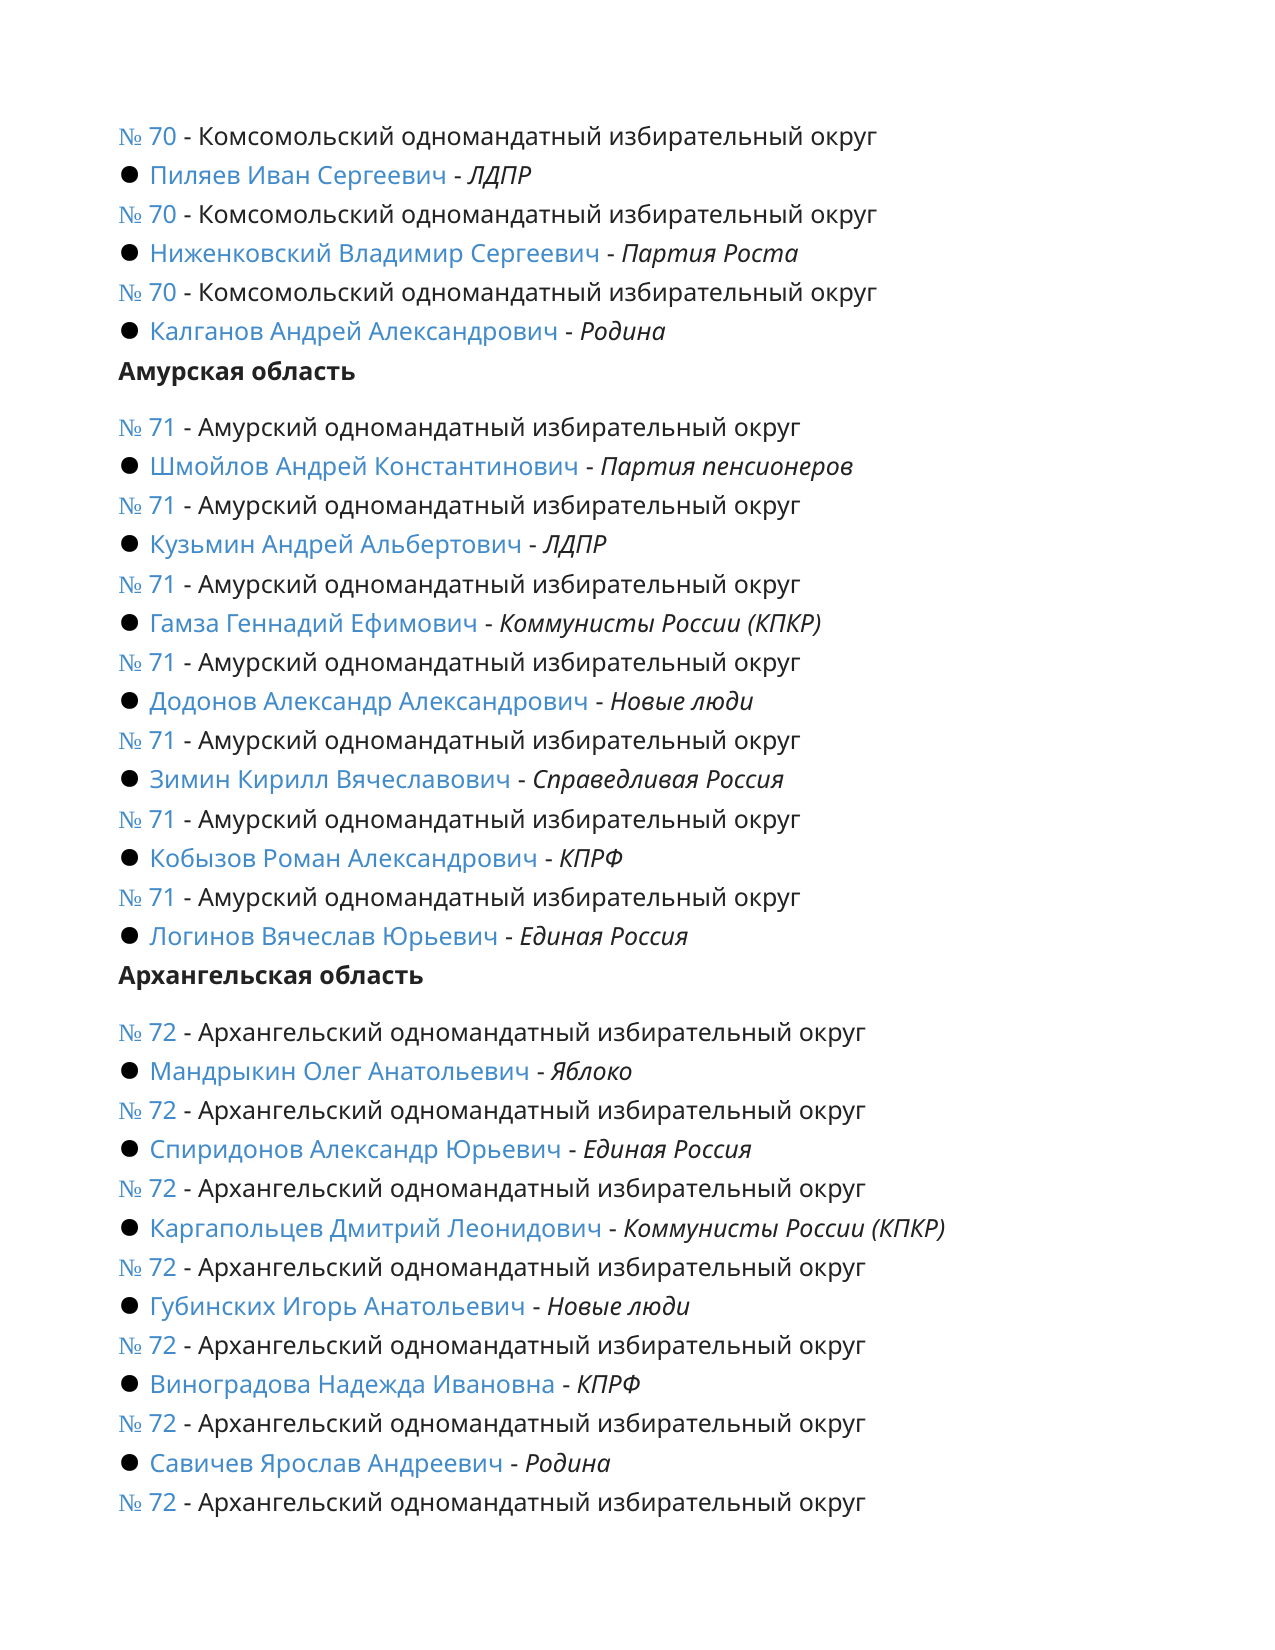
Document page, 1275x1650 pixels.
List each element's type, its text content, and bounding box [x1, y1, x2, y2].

list Мандрыкин Олег Анатольевич - Яблоко [120, 1053, 1157, 1088]
list Додонов Александр Александрович - Новые люди [120, 684, 1157, 718]
subtitle Архангельская область [118, 958, 1157, 992]
text № 71 - Амурский одномандатный избирательный округ [118, 566, 1157, 600]
text № 72 - Архангельский одномандатный избирательный округ [118, 1328, 1157, 1362]
list Зимин Кирилл Вячеславович - Справедливая Россия [120, 762, 1157, 796]
list Губинских Игорь Анатольевич - Новые люди [120, 1288, 1157, 1323]
list Виноградова Надежда Ивановна - КПРФ [120, 1367, 1157, 1401]
text № 72 - Архангельский одномандатный избирательный округ [118, 1014, 1157, 1048]
text № 70 - Комсомольский одномандатный избирательный округ [118, 196, 1157, 231]
list Кобызов Роман Александрович - КПРФ [120, 840, 1157, 874]
list Логинов Вячеслав Юрьевич - Единая Россия [120, 919, 1157, 953]
text № 71 - Амурский одномандатный избирательный округ [118, 879, 1157, 914]
text № 71 - Амурский одномандатный избирательный округ [118, 488, 1157, 522]
list Ниженковский Владимир Сергеевич - Партия Роста [120, 236, 1157, 270]
list Кузьмин Андрей Альбертович - ЛДПР [120, 527, 1157, 561]
text № 70 - Комсомольский одномандатный избирательный округ [118, 275, 1157, 309]
text № 71 - Амурский одномандатный избирательный округ [118, 801, 1157, 835]
list Шмойлов Андрей Константинович - Партия пенсионеров [120, 449, 1157, 483]
text № 71 - Амурский одномандатный избирательный округ [118, 409, 1157, 444]
text № 72 - Архангельский одномандатный избирательный округ [118, 1484, 1157, 1518]
text № 72 - Архангельский одномандатный избирательный округ [118, 1406, 1157, 1440]
text № 71 - Амурский одномандатный избирательный округ [118, 723, 1157, 757]
list Пиляев Иван Сергеевич - ЛДПР [120, 157, 1157, 191]
list Спиридонов Александр Юрьевич - Единая Россия [120, 1132, 1157, 1166]
list Каргапольцев Дмитрий Леонидович - Коммунисты России (КПКР) [120, 1210, 1157, 1244]
subtitle Амурская область [118, 353, 1157, 387]
text № 70 - Комсомольский одномандатный избирательный округ [118, 118, 1157, 152]
text № 72 - Архангельский одномандатный избирательный округ [118, 1249, 1157, 1283]
list Калганов Андрей Александрович - Родина [120, 314, 1157, 348]
list Гамза Геннадий Ефимович - Коммунисты России (КПКР) [120, 605, 1157, 639]
text № 71 - Амурский одномандатный избирательный округ [118, 644, 1157, 679]
text № 72 - Архангельский одномандатный избирательный округ [118, 1093, 1157, 1127]
list Савичев Ярослав Андреевич - Родина [120, 1445, 1157, 1479]
text № 72 - Архангельский одномандатный избирательный округ [118, 1171, 1157, 1205]
